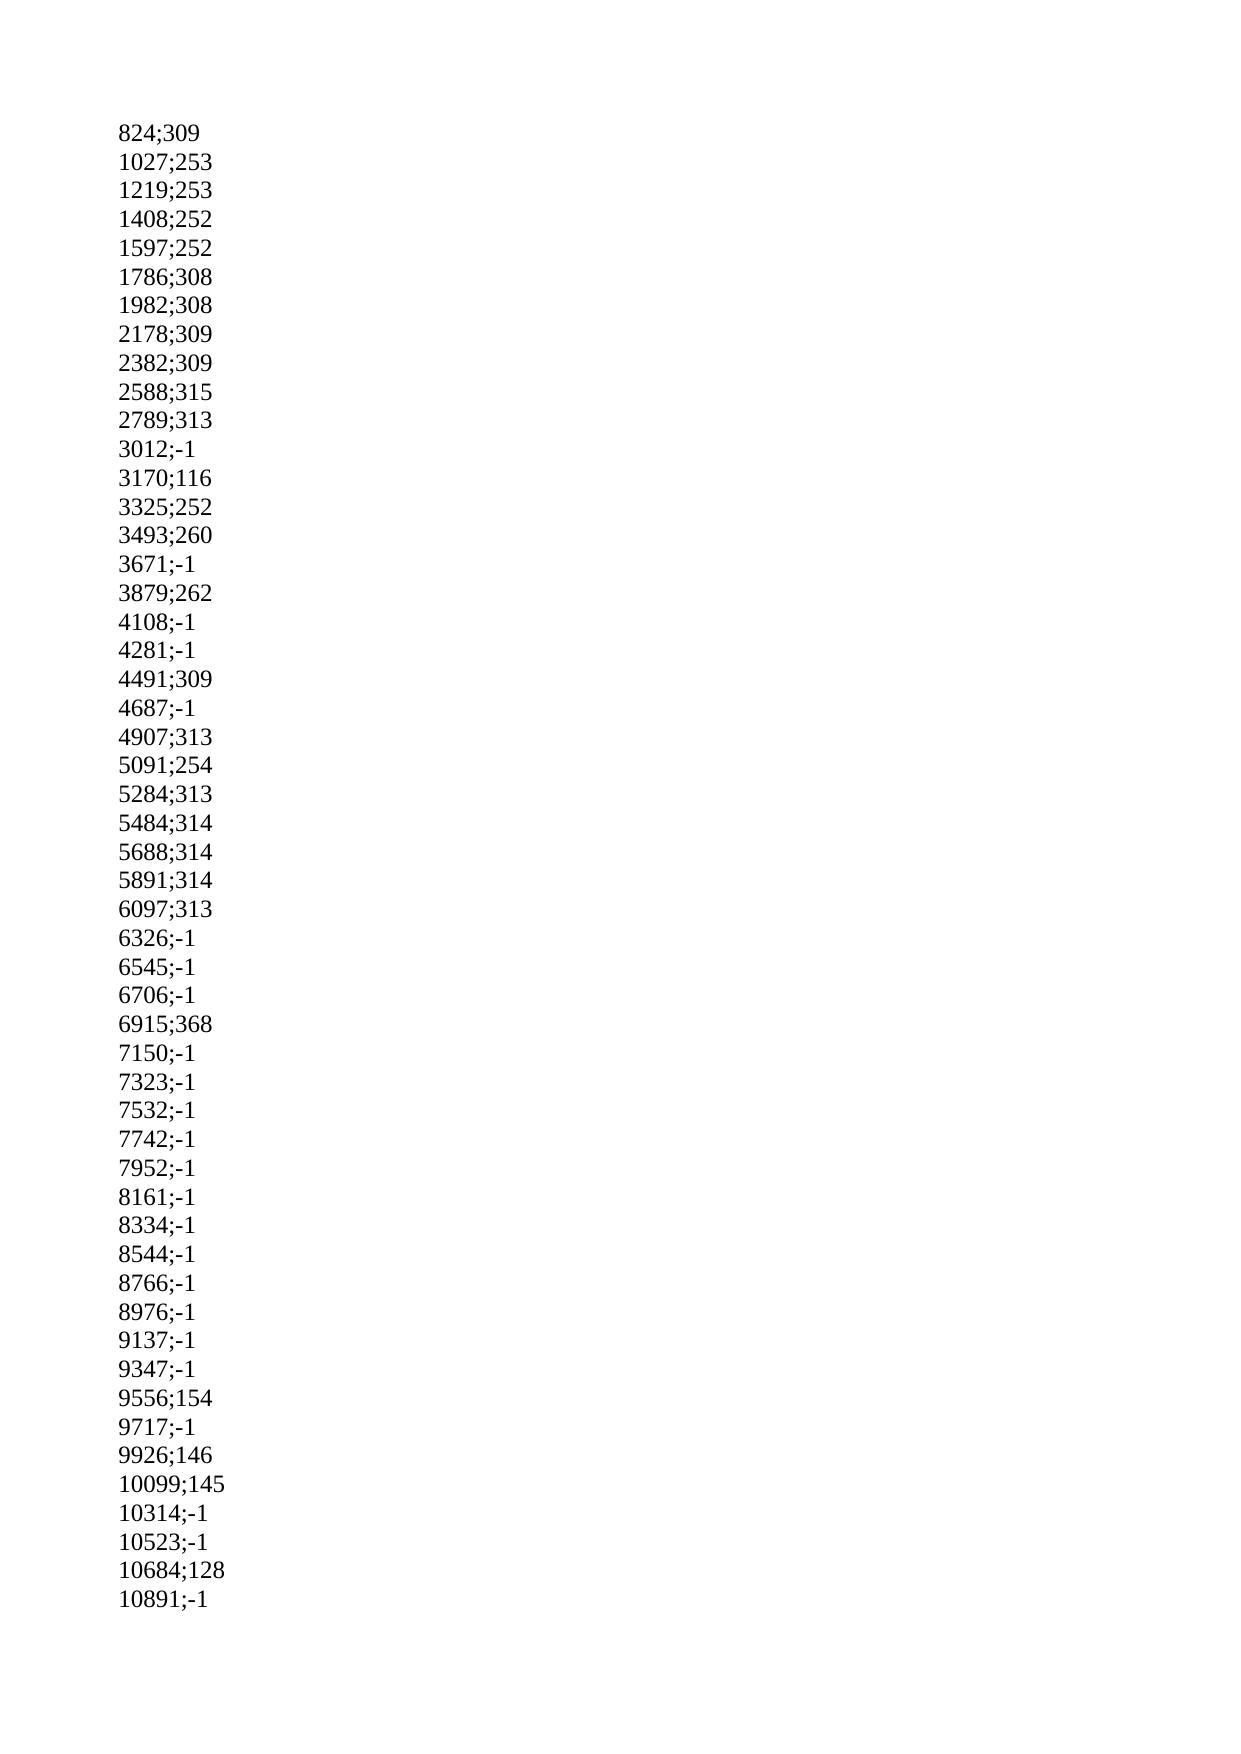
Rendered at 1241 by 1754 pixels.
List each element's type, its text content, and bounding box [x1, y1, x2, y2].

text 8334;-1 [118, 1211, 1122, 1239]
text 1597;252 [118, 233, 1122, 262]
text 5484;314 [118, 808, 1122, 837]
text 4491;309 [118, 664, 1122, 693]
text 5688;314 [118, 837, 1122, 866]
text 7532;-1 [118, 1096, 1122, 1124]
text 5891;314 [118, 866, 1122, 894]
text 6706;-1 [118, 981, 1122, 1009]
text 9926;146 [118, 1441, 1122, 1469]
text 7742;-1 [118, 1124, 1122, 1153]
text 3493;260 [118, 521, 1122, 549]
text 6545;-1 [118, 952, 1122, 981]
text 8766;-1 [118, 1268, 1122, 1297]
text 3879;262 [118, 578, 1122, 607]
text 4907;313 [118, 722, 1122, 751]
text 4687;-1 [118, 693, 1122, 722]
text 8544;-1 [118, 1239, 1122, 1268]
text 10684;128 [118, 1556, 1122, 1584]
text 3671;-1 [118, 549, 1122, 578]
text 1027;253 [118, 147, 1122, 176]
text 7150;-1 [118, 1038, 1122, 1067]
text 4281;-1 [118, 636, 1122, 664]
text 9717;-1 [118, 1412, 1122, 1441]
text 1982;308 [118, 291, 1122, 319]
text 7952;-1 [118, 1153, 1122, 1182]
text 10891;-1 [118, 1584, 1122, 1613]
text 2588;315 [118, 377, 1122, 406]
text 10523;-1 [118, 1527, 1122, 1556]
text 9347;-1 [118, 1354, 1122, 1383]
text 3170;116 [118, 463, 1122, 492]
text 9556;154 [118, 1383, 1122, 1412]
text 2178;309 [118, 319, 1122, 348]
text 6326;-1 [118, 923, 1122, 952]
text 9137;-1 [118, 1326, 1122, 1354]
text 3012;-1 [118, 434, 1122, 463]
text 7323;-1 [118, 1067, 1122, 1096]
text 6097;313 [118, 894, 1122, 923]
text 10099;145 [118, 1469, 1122, 1498]
text 1408;252 [118, 204, 1122, 233]
text 5091;254 [118, 751, 1122, 779]
text 10314;-1 [118, 1498, 1122, 1527]
text 5284;313 [118, 779, 1122, 808]
text 2789;313 [118, 406, 1122, 434]
text 8976;-1 [118, 1297, 1122, 1326]
text 824;309 [118, 118, 1122, 147]
text 2382;309 [118, 348, 1122, 377]
text 6915;368 [118, 1009, 1122, 1038]
text 4108;-1 [118, 607, 1122, 636]
text 1219;253 [118, 176, 1122, 204]
text 8161;-1 [118, 1182, 1122, 1211]
text 3325;252 [118, 492, 1122, 521]
text 1786;308 [118, 262, 1122, 291]
